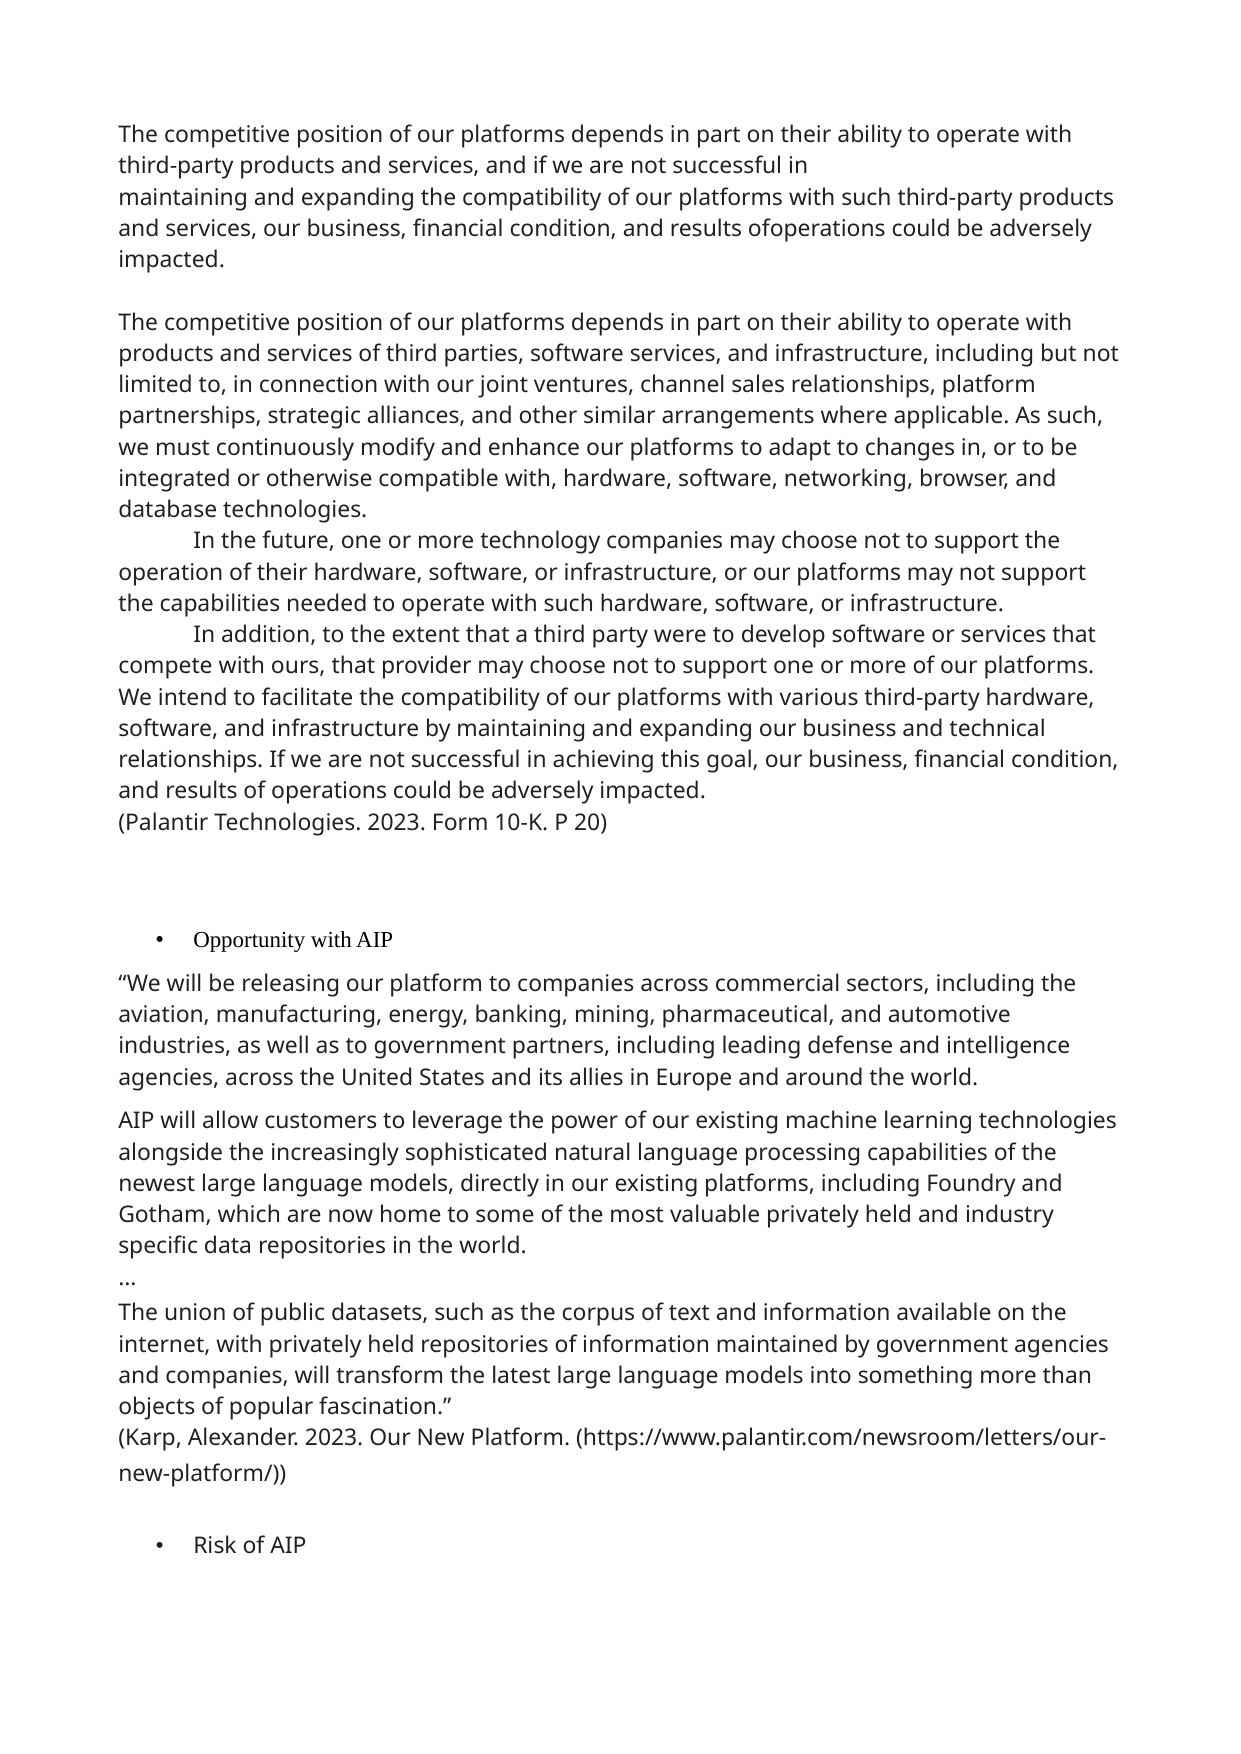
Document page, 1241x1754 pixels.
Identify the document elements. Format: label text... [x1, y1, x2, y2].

list Opportunity with AIP [156, 926, 1122, 952]
text (Karp, Alexander. 2023. Our New Platform. (https://www.palantir.com/newsroom/letters/our-new-platform/)) [118, 1421, 1122, 1488]
subtitle “We will be releasing our platform to companies across commercial sectors, including the aviation, manufacturing, energy, banking, mining, pharmaceutical, and automotive industries, as well as to government partners, including leading defense and intelligence agencies, across the United States and its allies in Europe and around the world. [118, 967, 1122, 1092]
subtitle The union of public datasets, such as the corpus of text and information available on the internet, with privately held repositories of information maintained by government agencies and companies, will transform the latest large language models into something more than objects of popular fascination.” [118, 1296, 1122, 1421]
text maintaining and expanding the compatibility of our platforms with such third-party products and services, our business, financial condition, and results ofoperations could be adversely impacted. [118, 181, 1122, 274]
list Risk of AIP [156, 1529, 1122, 1560]
text The competitive position of our platforms depends in part on their ability to operate with products and services of third parties, software services, and infrastructure, including but not limited to, in connection with our joint ventures, channel sales relationships, platform partnerships, strategic alliances, and other similar arrangements where applicable. As such, we must continuously modify and enhance our platforms to adapt to changes in, or to be integrated or otherwise compatible with, hardware, software, networking, browser, and database technologies. [118, 306, 1122, 524]
text The competitive position of our platforms depends in part on their ability to operate with third-party products and services, and if we are not successful in [118, 118, 1122, 181]
subtitle AIP will allow customers to leverage the power of our existing machine learning technologies alongside the increasingly sophisticated natural language processing capabilities of the newest large language models, directly in our existing platforms, including Foundry and Gotham, which are now home to some of the most valuable privately held and industry specific data repositories in the world. [118, 1104, 1122, 1260]
text (Palantir Technologies. 2023. Form 10-K. P 20) [118, 806, 1122, 837]
text In addition, to the extent that a third party were to develop software or services that compete with ours, that provider may choose not to support one or more of our platforms. We intend to facilitate the compatibility of our platforms with various third-party hardware, software, and infrastructure by maintaining and expanding our business and technical relationships. If we are not successful in achieving this goal, our business, financial condition, and results of operations could be adversely impacted. [118, 618, 1122, 806]
text In the future, one or more technology companies may choose not to support the operation of their hardware, software, or infrastructure, or our platforms may not support the capabilities needed to operate with such hardware, software, or infrastructure. [118, 524, 1122, 618]
text … [118, 1260, 1122, 1292]
